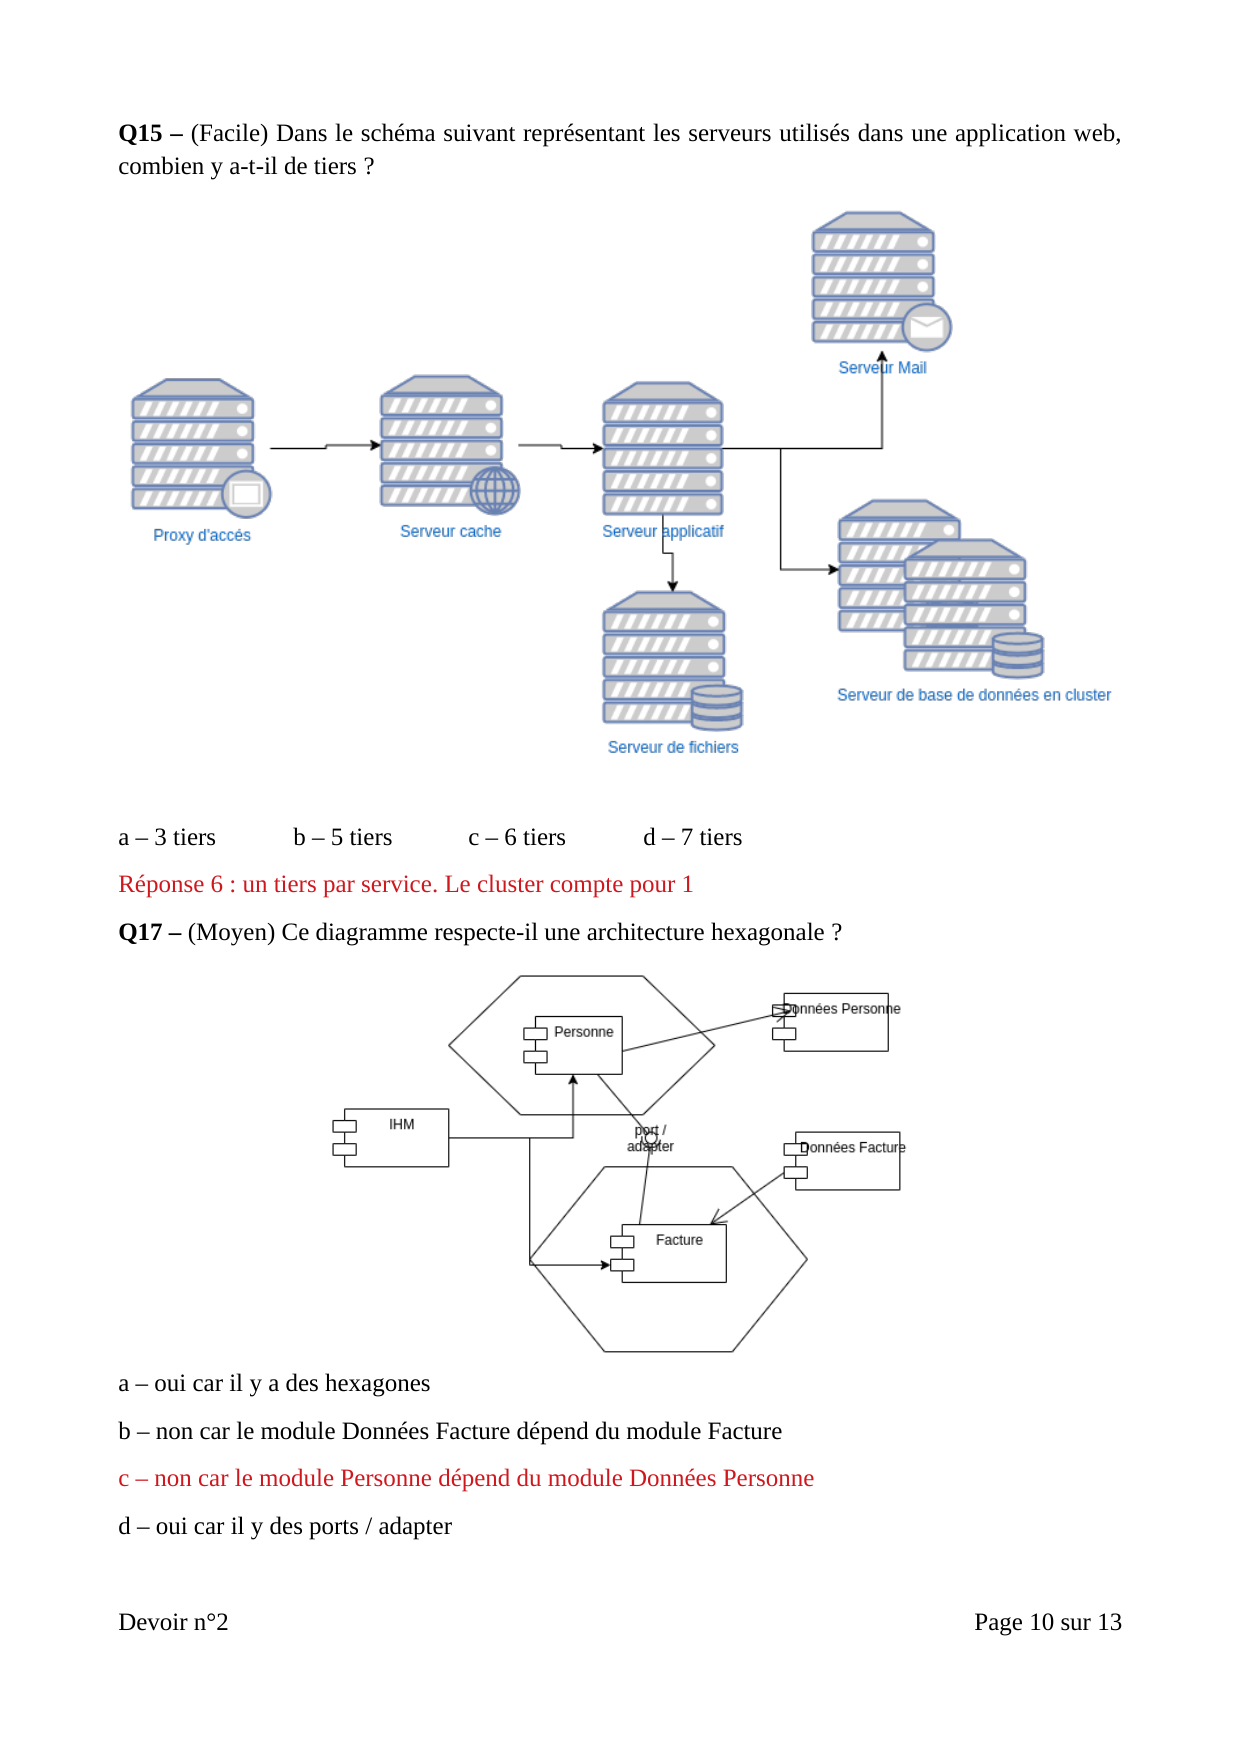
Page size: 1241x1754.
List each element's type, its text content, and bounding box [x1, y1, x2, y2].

picture [118, 198, 1123, 770]
text Q15 – (Facile) Dans le schéma suivant représentant les serveurs utilisés dans une application web, combien y a-t-il de tiers ? [118, 118, 1122, 180]
text Réponse 6 : un tiers par service. Le cluster compte pour 1 [118, 869, 1122, 898]
picture [321, 964, 919, 1364]
text d – oui car il y des ports / adapter [118, 1511, 1122, 1540]
text b – non car le module Données Facture dépend du module Facture [118, 1416, 1122, 1444]
text Q17 – (Moyen) Ce diagramme respecte-il une architecture hexagonale ? [118, 917, 1122, 946]
text c – non car le module Personne dépend du module Données Personne [118, 1463, 1122, 1492]
text a – 3 tiers b – 5 tiers c – 6 tiers d – 7 tiers [118, 822, 1122, 851]
text a – oui car il y a des hexagones [118, 965, 1122, 1397]
